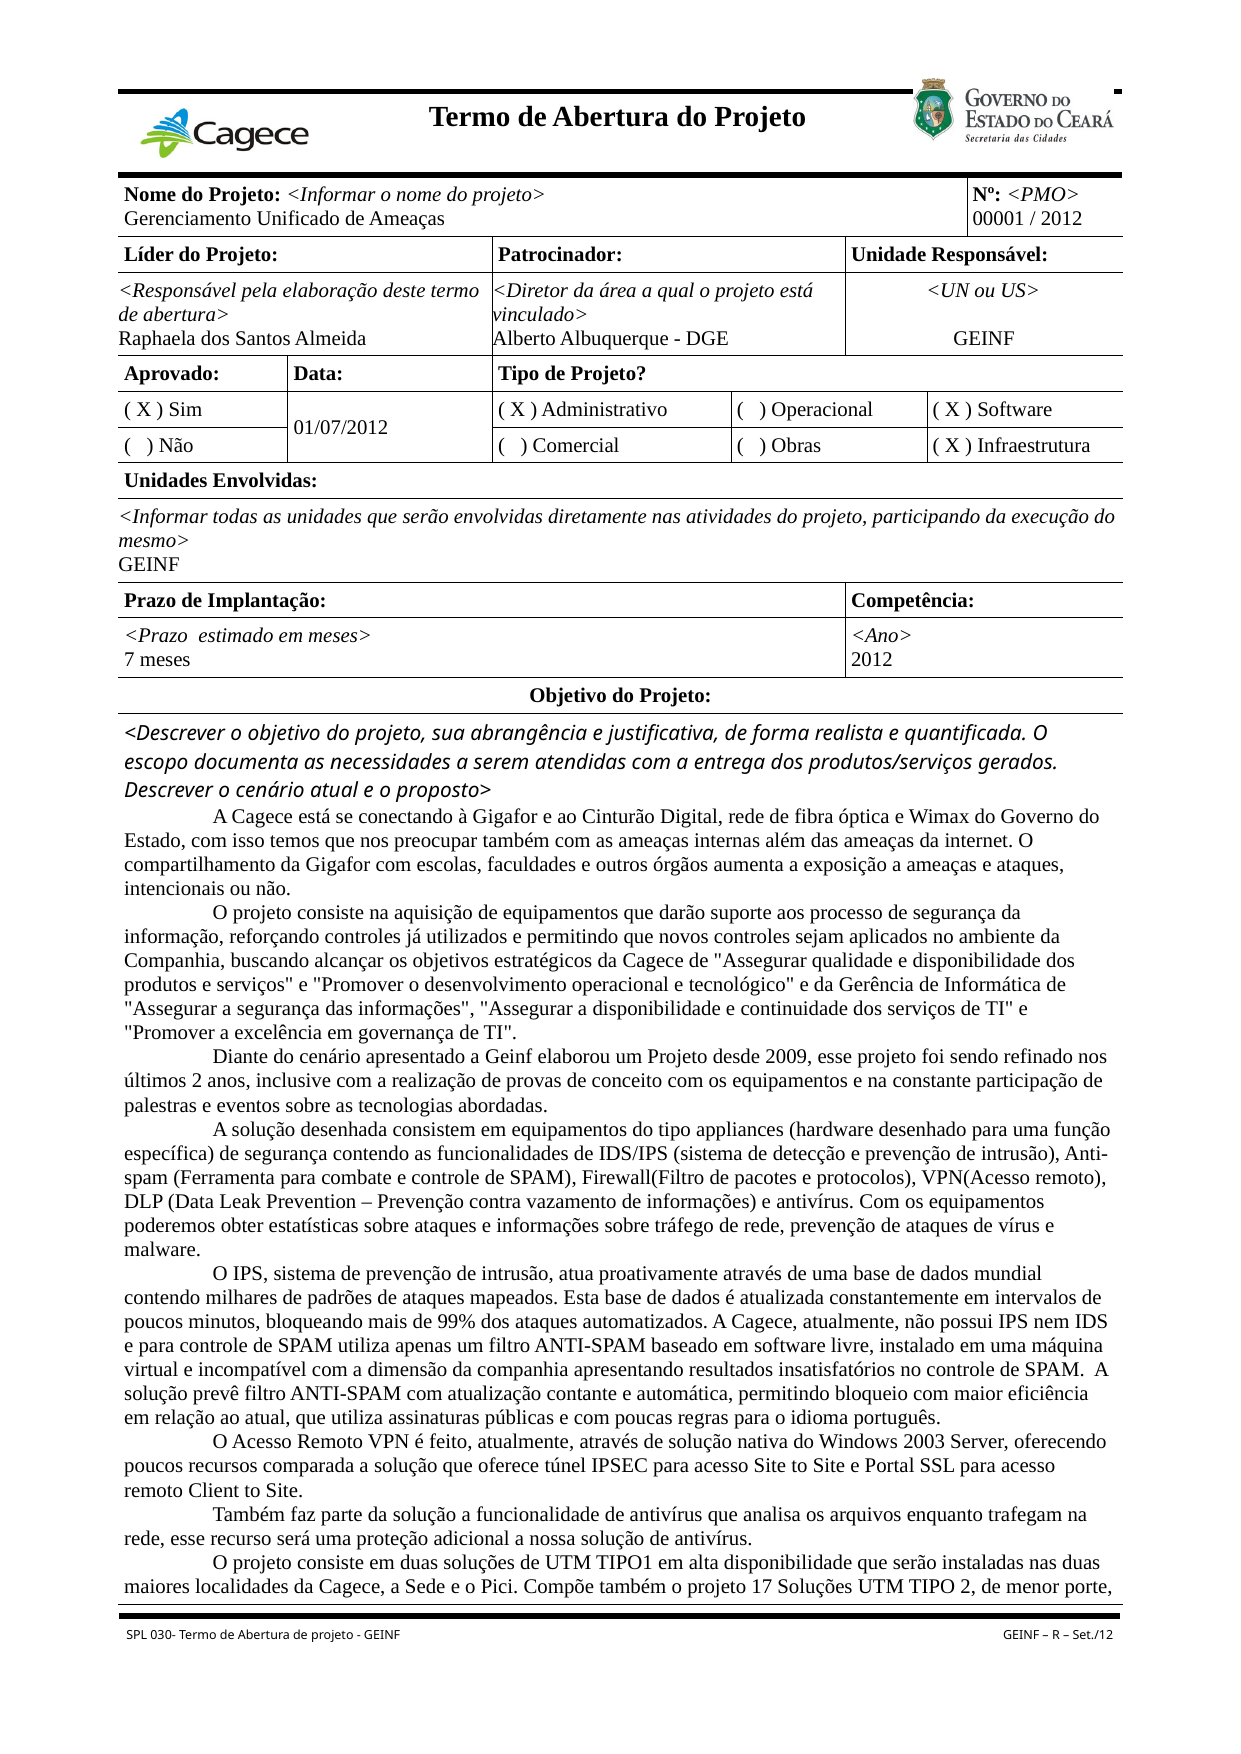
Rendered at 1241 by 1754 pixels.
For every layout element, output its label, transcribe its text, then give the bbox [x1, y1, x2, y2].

table_cell ( X ) Infraestrutura [928, 428, 1123, 462]
table_cell <Prazo estimado em meses> 7 meses [118, 618, 845, 677]
table_cell Unidades Envolvidas: [118, 463, 1123, 498]
table_cell ( X ) Administrativo [493, 392, 731, 427]
table_cell Líder do Projeto: [118, 237, 492, 272]
table_cell ( X ) Sim [118, 392, 287, 427]
table_cell <UN ou US> GEINF [846, 273, 1123, 355]
table_cell <Ano> 2012 [846, 618, 1123, 677]
table_cell Patrocinador: [493, 237, 845, 272]
table_cell Objetivo do Projeto: [118, 678, 1123, 713]
table_header Nº: <PMO> 00001 / 2012 [968, 176, 1123, 236]
table_header Nome do Projeto: <Informar o nome do projeto> Gerenciamento Unificado de Ameaças [118, 178, 967, 236]
table_cell ( ) Operacional [732, 392, 927, 427]
table_cell ( X ) Software [928, 392, 1123, 427]
table_cell Unidade Responsável: [846, 237, 1123, 272]
table_cell 01/07/2012 [288, 392, 492, 462]
picture [140, 108, 309, 158]
table_cell ( ) Não [118, 428, 287, 462]
table_cell Prazo de Implantação: [118, 583, 845, 617]
table_cell Tipo de Projeto? [493, 356, 1123, 391]
table_cell <Descrever o objetivo do projeto, sua abrangência e justificativa, de forma realista e quantificada. O escopo documenta as necessidades a serem atendidas com a entrega dos produtos/serviços gerados. Descrever o cenário atual e o proposto> A Cagece está se conectando à Gigafor e ao Cinturão Digital, rede de fibra óptica e Wimax do Governo do Estado, com isso temos que nos preocupar também com as ameaças internas além das ameaças da internet. O compartilhamento da Gigafor com escolas, faculdades e outros órgãos aumenta a exposição a ameaças e ataques, intencionais ou não. O projeto consiste na aquisição de equipamentos que darão suporte aos processo de segurança da informação, reforçando controles já utilizados e permitindo que novos controles sejam aplicados no ambiente da Companhia, buscando alcançar os objetivos estratégicos da Cagece de "Assegurar qualidade e disponibilidade dos produtos e serviços" e "Promover o desenvolvimento operacional e tecnológico" e da Gerência de Informática de "Assegurar a segurança das informações", "Assegurar a disponibilidade e continuidade dos serviços de TI" e "Promover a excelência em governança de TI". Diante do cenário apresentado a Geinf elaborou um Projeto desde 2009, esse projeto foi sendo refinado nos últimos 2 anos, inclusive com a realização de provas de conceito com os equipamentos e na constante participação de palestras e eventos sobre as tecnologias abordadas. A solução desenhada consistem em equipamentos do tipo appliances (hardware desenhado para uma função específica) de segurança contendo as funcionalidades de IDS/IPS (sistema de detecção e prevenção de intrusão), Anti-spam (Ferramenta para combate e controle de SPAM), Firewall(Filtro de pacotes e protocolos), VPN(Acesso remoto), DLP (Data Leak Prevention – Prevenção contra vazamento de informações) e antivírus. Com os equipamentos poderemos obter estatísticas sobre ataques e informações sobre tráfego de rede, prevenção de ataques de vírus e malware. O IPS, sistema de prevenção de intrusão, atua proativamente através de uma base de dados mundial contendo milhares de padrões de ataques mapeados. Esta base de dados é atualizada constantemente em intervalos de poucos minutos, bloqueando mais de 99% dos ataques automatizados. A Cagece, atualmente, não possui IPS nem IDS e para controle de SPAM utiliza apenas um filtro ANTI-SPAM baseado em software livre, instalado em uma máquina virtual e incompatível com a dimensão da companhia apresentando resultados insatisfatórios no controle de SPAM. A solução prevê filtro ANTI-SPAM com atualização contante e automática, permitindo bloqueio com maior eficiência em relação ao atual, que utiliza assinaturas públicas e com poucas regras para o idioma português. O Acesso Remoto VPN é feito, atualmente, através de solução nativa do Windows 2003 Server, oferecendo poucos recursos comparada a solução que oferece túnel IPSEC para acesso Site to Site e Portal SSL para acesso remoto Client to Site. Também faz parte da solução a funcionalidade de antivírus que analisa os arquivos enquanto trafegam na rede, esse recurso será uma proteção adicional a nossa solução de antivírus. O projeto consiste em duas soluções de UTM TIPO1 em alta disponibilidade que serão instaladas nas duas maiores localidades da Cagece, a Sede e o Pici. Compõe também o projeto 17 Soluções UTM TIPO 2, de menor porte, [118, 714, 1123, 1603]
table_cell ( ) Obras [732, 428, 927, 462]
table_cell Competência: [846, 583, 1123, 617]
table_cell <Diretor da área a qual o projeto está vinculado> Alberto Albuquerque - DGE [493, 273, 845, 355]
table_cell <Informar todas as unidades que serão envolvidas diretamente nas atividades do projeto, participando da execução do mesmo> GEINF [118, 499, 1123, 582]
table_cell <Responsável pela elaboração deste termo de abertura> Raphaela dos Santos Almeida [118, 273, 492, 355]
table_cell Data: [288, 356, 492, 391]
table_cell ( ) Comercial [493, 428, 731, 462]
table_cell Aprovado: [118, 356, 287, 391]
